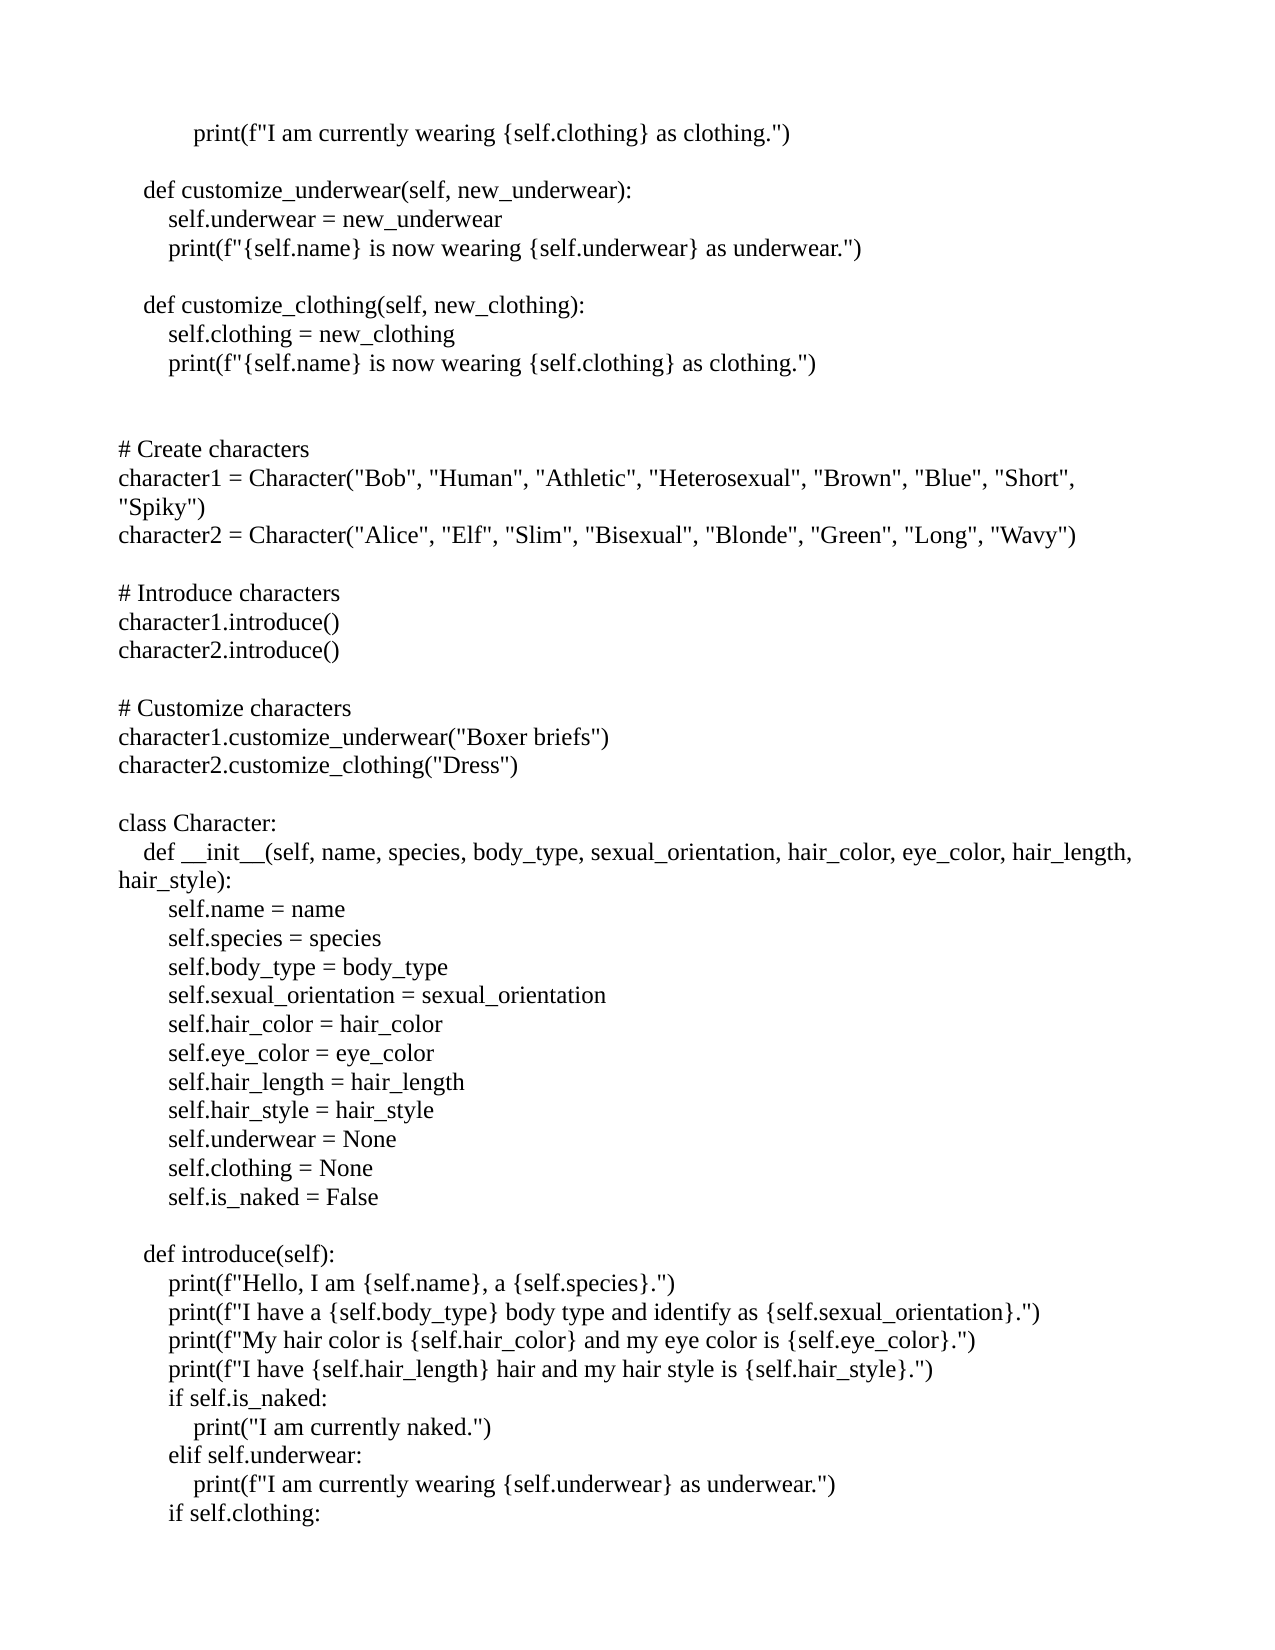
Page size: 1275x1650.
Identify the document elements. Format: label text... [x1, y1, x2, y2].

text # Customize characters [118, 693, 1157, 722]
text character1.introduce() [118, 607, 1157, 636]
text def __init__(self, name, species, body_type, sexual_orientation, hair_color, eye_color, hair_length, hair_style): [118, 837, 1157, 894]
text character2.customize_clothing("Dress") [118, 751, 1157, 779]
text character2.introduce() [118, 636, 1157, 664]
text if self.is_naked: [118, 1383, 1157, 1412]
text def customize_clothing(self, new_clothing): [118, 291, 1157, 319]
text self.clothing = new_clothing [118, 319, 1157, 348]
text print(f"I have a {self.body_type} body type and identify as {self.sexual_orientation}.") [118, 1297, 1157, 1326]
text class Character: [118, 808, 1157, 837]
text self.body_type = body_type [118, 952, 1157, 981]
text print(f"{self.name} is now wearing {self.clothing} as clothing.") [118, 348, 1157, 377]
text character1 = Character("Bob", "Human", "Athletic", "Heterosexual", "Brown", "Blue", "Short", "Spiky") [118, 463, 1157, 521]
text character2 = Character("Alice", "Elf", "Slim", "Bisexual", "Blonde", "Green", "Long", "Wavy") [118, 521, 1157, 549]
text elif self.underwear: [118, 1441, 1157, 1469]
text self.hair_length = hair_length [118, 1067, 1157, 1096]
text self.sexual_orientation = sexual_orientation [118, 981, 1157, 1009]
text def introduce(self): [118, 1239, 1157, 1268]
text self.is_naked = False [118, 1182, 1157, 1211]
text print(f"I am currently wearing {self.clothing} as clothing.") [118, 118, 1157, 147]
text # Create characters [118, 434, 1157, 463]
text self.hair_color = hair_color [118, 1009, 1157, 1038]
text print("I am currently naked.") [118, 1412, 1157, 1441]
text print(f"I have {self.hair_length} hair and my hair style is {self.hair_style}.") [118, 1354, 1157, 1383]
text self.eye_color = eye_color [118, 1038, 1157, 1067]
text print(f"{self.name} is now wearing {self.underwear} as underwear.") [118, 233, 1157, 262]
text self.hair_style = hair_style [118, 1096, 1157, 1124]
text print(f"I am currently wearing {self.underwear} as underwear.") [118, 1469, 1157, 1498]
text self.underwear = new_underwear [118, 204, 1157, 233]
text # Introduce characters [118, 578, 1157, 607]
text self.underwear = None [118, 1124, 1157, 1153]
text def customize_underwear(self, new_underwear): [118, 176, 1157, 204]
text if self.clothing: [118, 1498, 1157, 1527]
text print(f"My hair color is {self.hair_color} and my eye color is {self.eye_color}.") [118, 1326, 1157, 1354]
text character1.customize_underwear("Boxer briefs") [118, 722, 1157, 751]
text self.name = name [118, 894, 1157, 923]
text print(f"Hello, I am {self.name}, a {self.species}.") [118, 1268, 1157, 1297]
text self.clothing = None [118, 1153, 1157, 1182]
text self.species = species [118, 923, 1157, 952]
